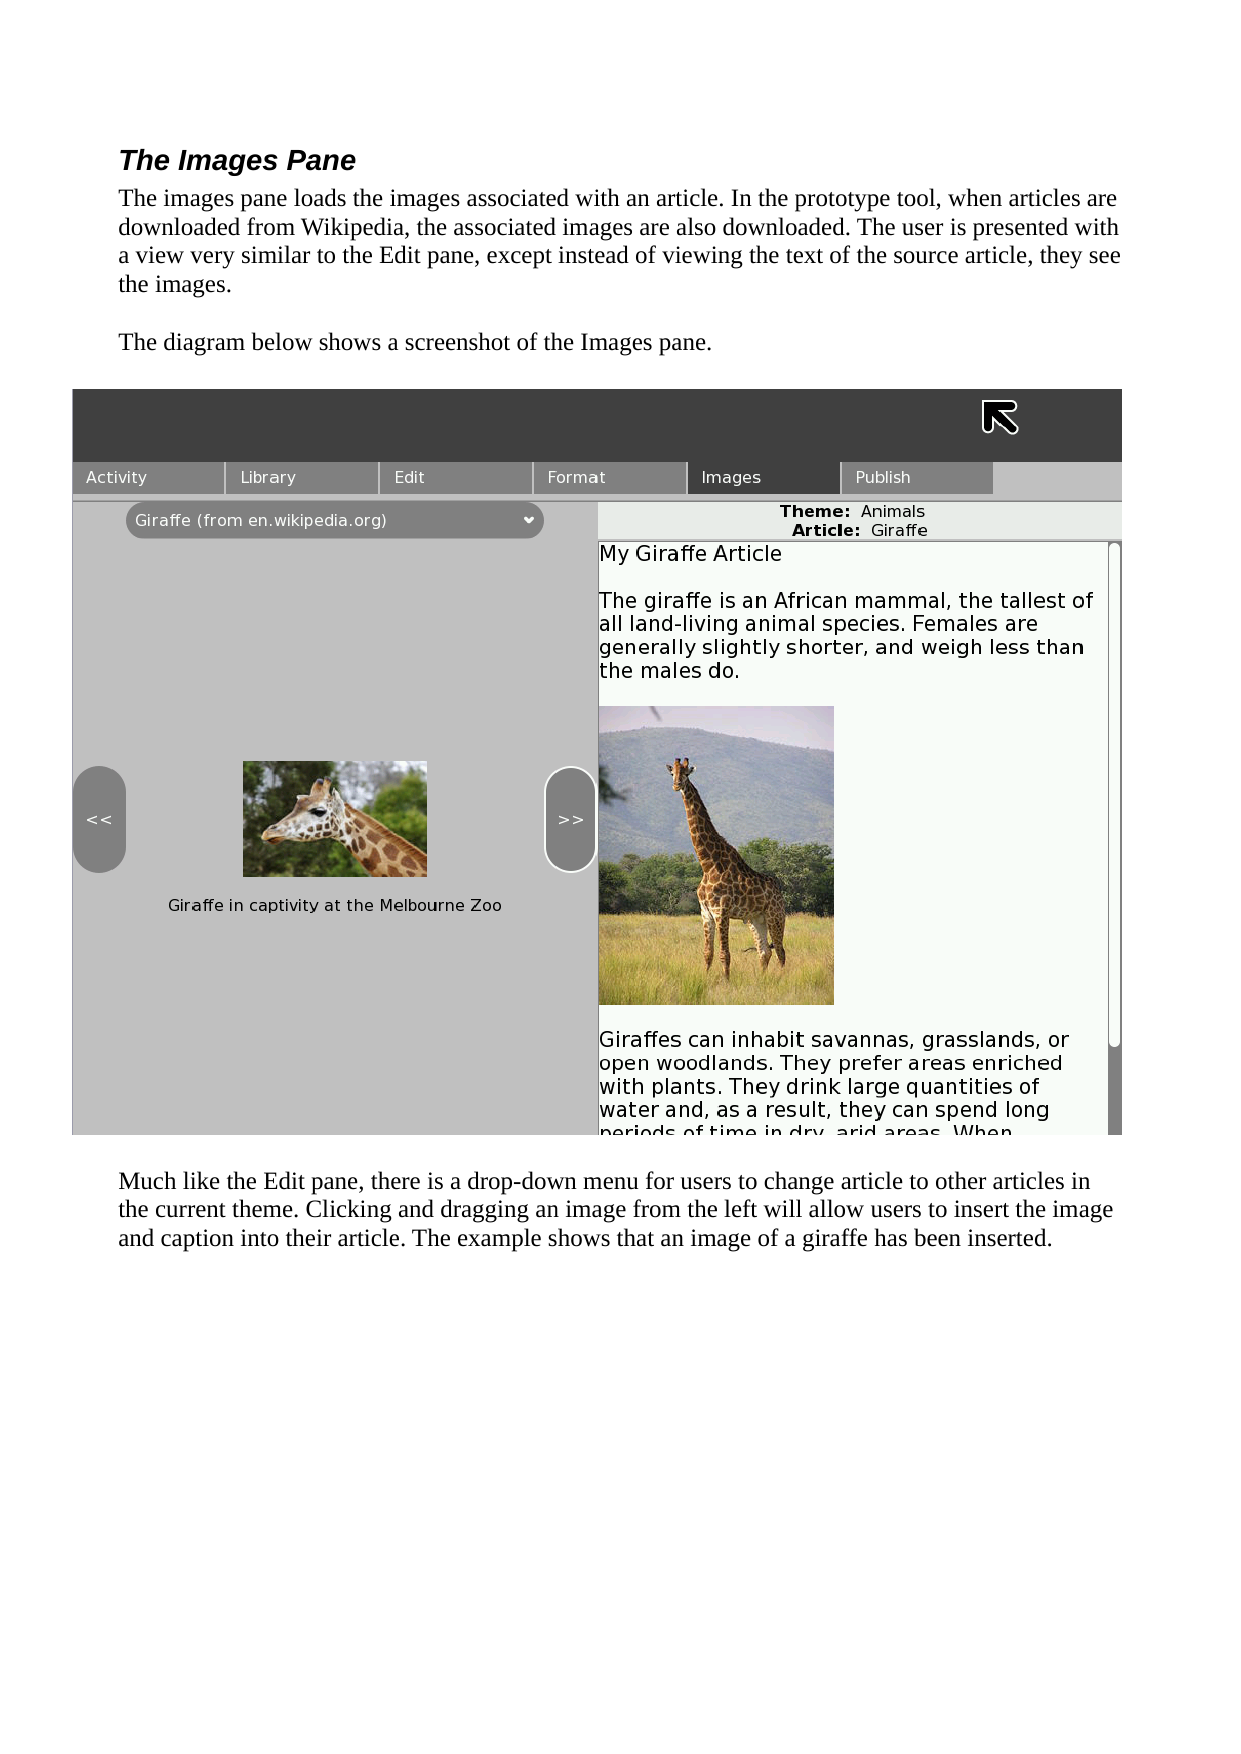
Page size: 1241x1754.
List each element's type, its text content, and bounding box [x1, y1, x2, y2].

subtitle The Images Pane [118, 143, 1122, 177]
text The images pane loads the images associated with an article. In the prototype tool, when articles are downloaded from Wikipedia, the associated images are also downloaded. The user is presented with a view very similar to the Edit pane, except instead of viewing the text of the source article, they see the images. [118, 183, 1122, 298]
text Much like the Edit pane, there is a drop-down menu for users to change article to other articles in the current theme. Clicking and dragging an image from the left will allow users to insert the image and caption into their article. The example shows that an image of a giraffe has been inserted. [118, 1166, 1122, 1252]
text The diagram below shows a screenshot of the Images pane. [118, 327, 1122, 355]
